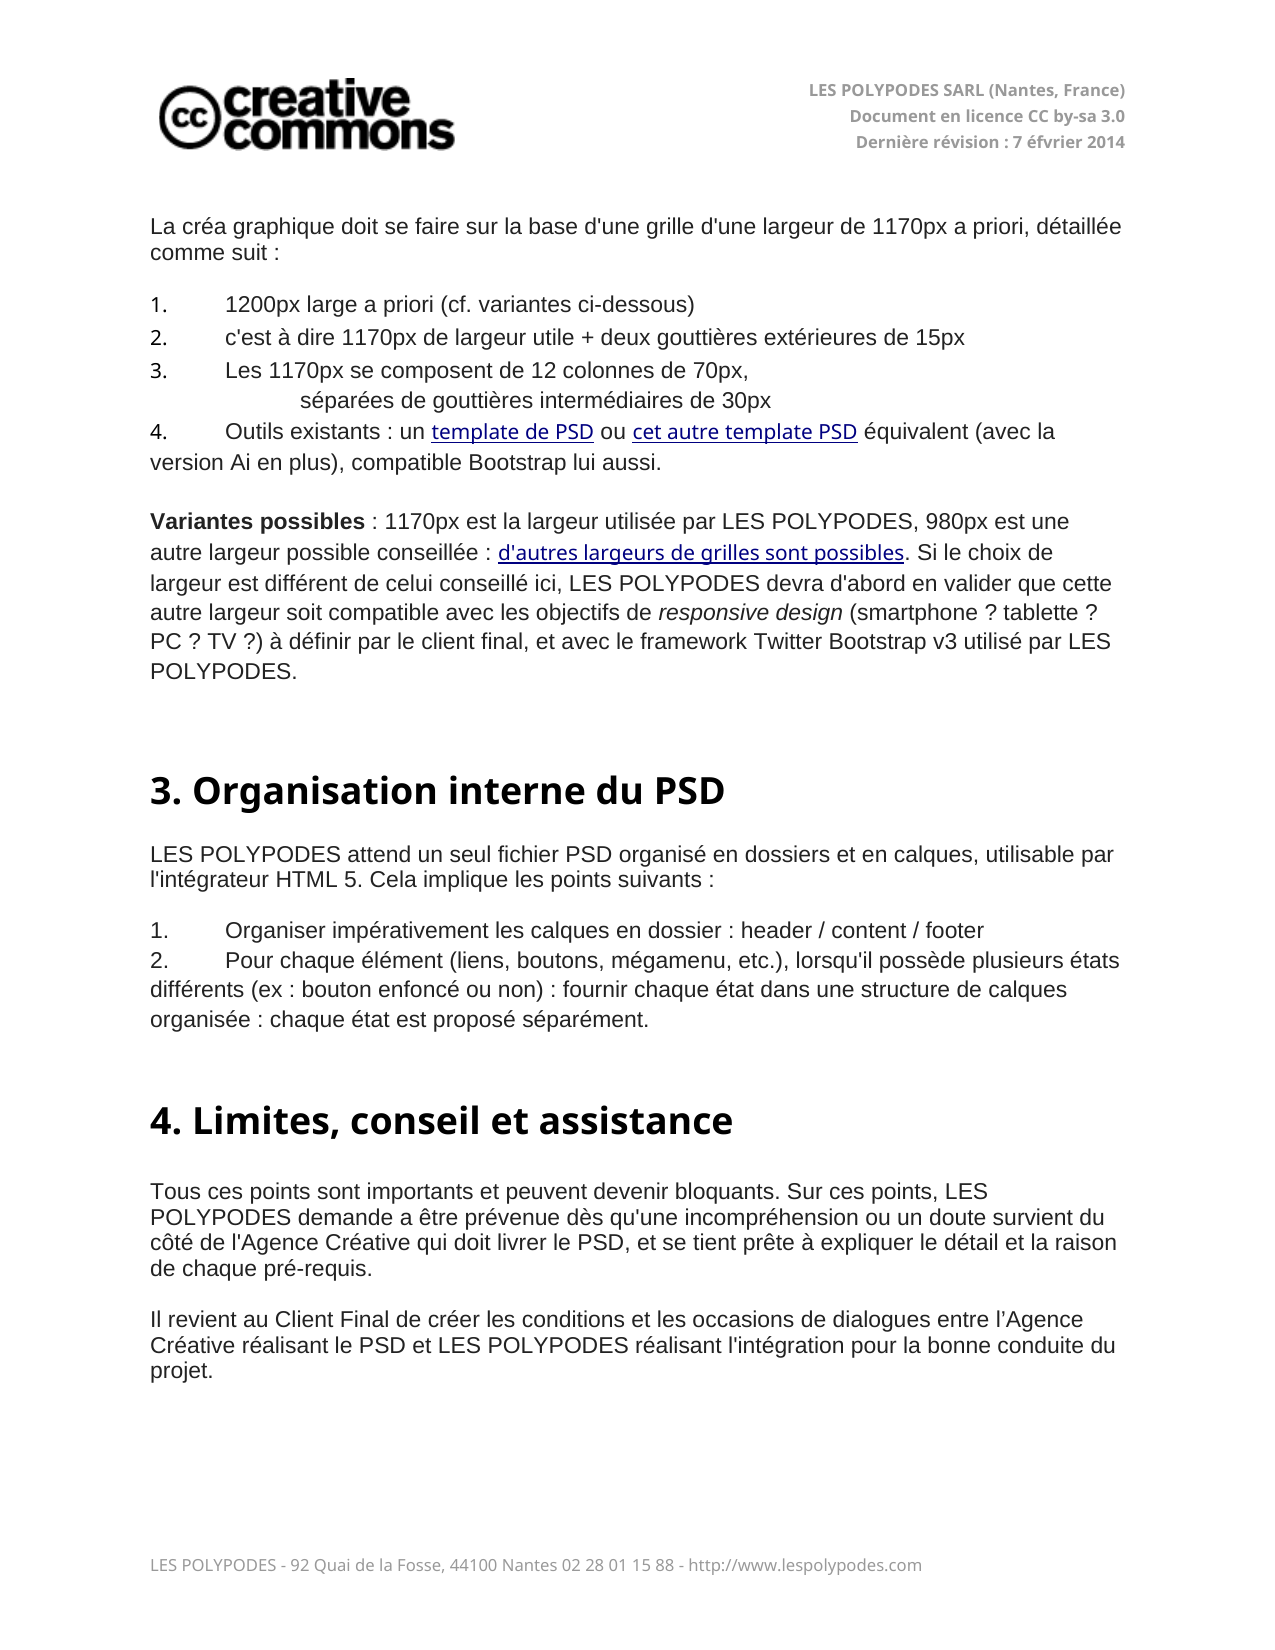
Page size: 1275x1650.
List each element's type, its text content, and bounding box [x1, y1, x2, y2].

text LES POLYPODES attend un seul fichier PSD organisé en dossiers et en calques, utilisable par l'intégrateur HTML 5. Cela implique les points suivants : [150, 841, 1125, 893]
subtitle 3. Organisation interne du PSD [150, 765, 1125, 816]
list 1200px large a priori (cf. variantes ci-dessous) [150, 291, 1125, 319]
picture [159, 78, 455, 151]
list Les 1170px se composent de 12 colonnes de 70px, séparées de gouttières intermédiaires de 30px [150, 356, 1125, 414]
text Il revient au Client Final de créer les conditions et les occasions de dialogues entre l’Agence Créative réalisant le PSD et LES POLYPODES réalisant l'intégration pour la bonne conduite du projet. [150, 1307, 1125, 1384]
text La créa graphique doit se faire sur la base d'une grille d'une largeur de 1170px a priori, détaillée comme suit : [150, 214, 1125, 265]
list c'est à dire 1170px de largeur utile + deux gouttières extérieures de 15px [150, 323, 1125, 352]
list Pour chaque élément (liens, boutons, mégamenu, etc.), lorsqu'il possède plusieurs états différents (ex : bouton enfoncé ou non) : fournir chaque état dans une structure de calques organisée : chaque état est proposé séparément. [150, 948, 1125, 1032]
list Organiser impérativement les calques en dossier : header / content / footer [150, 918, 1125, 944]
list Outils existants : un template de PSD ou cet autre template PSD équivalent (avec la version Ai en plus), compatible Bootstrap lui aussi. [150, 417, 1125, 475]
subtitle 4. Limites, conseil et assistance [150, 1094, 1125, 1146]
text Tous ces points sont importants et peuvent devenir bloquants. Sur ces points, LES POLYPODES demande a être prévenue dès qu'une incompréhension ou un doute survient du côté de l'Agence Créative qui doit livrer le PSD, et se tient prête à expliquer le détail et la raison de chaque pré-requis. [150, 1179, 1125, 1281]
text Variantes possibles : 1170px est la largeur utilisée par LES POLYPODES, 980px est une autre largeur possible conseillée : d'autres largeurs de grilles sont possibles. Si le choix de largeur est différent de celui conseillé ici, LES POLYPODES devra d'abord en valider que cette autre largeur soit compatible avec les objectifs de responsive design (smartphone ? tablette ? PC ? TV ?) à définir par le client final, et avec le framework Twitter Bootstrap v3 utilisé par LES POLYPODES. [150, 508, 1125, 684]
